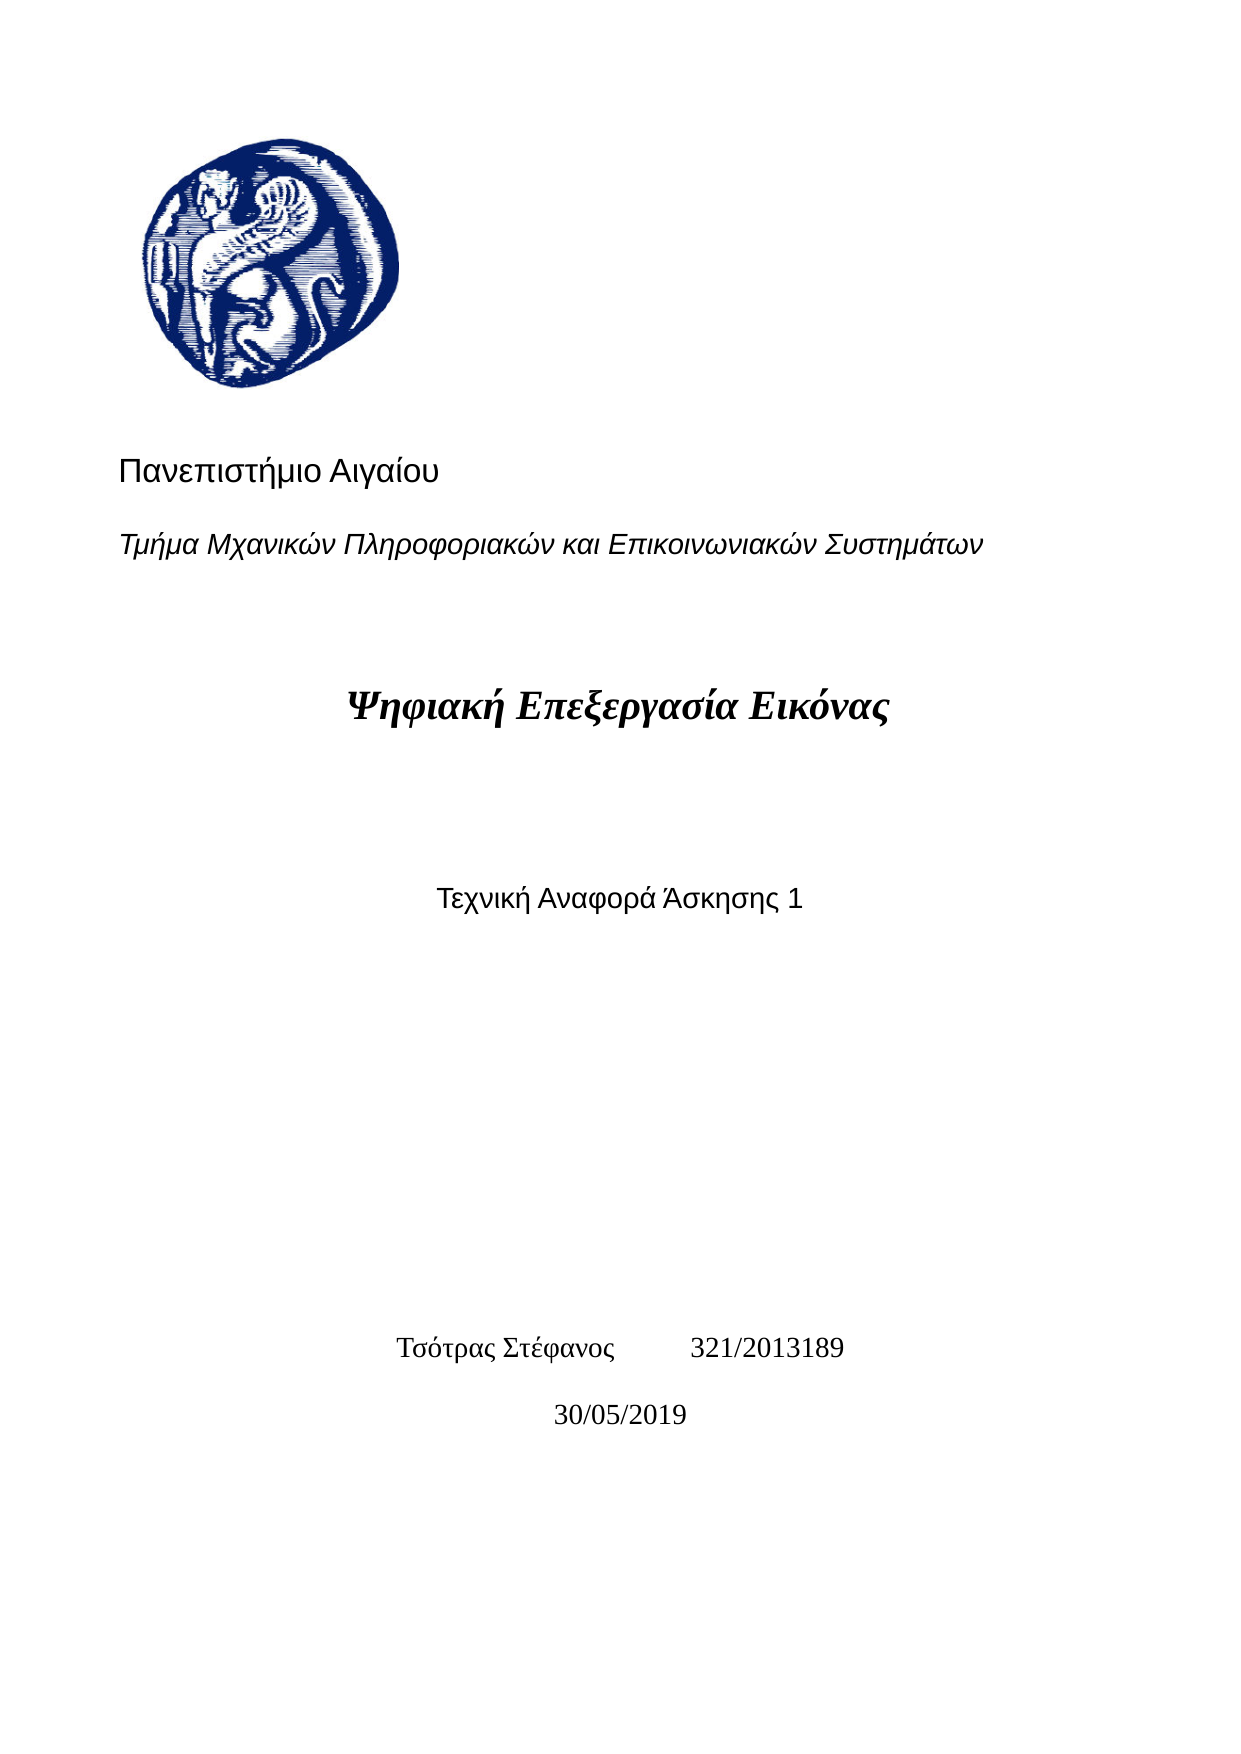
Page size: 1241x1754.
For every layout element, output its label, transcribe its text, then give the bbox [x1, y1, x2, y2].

subtitle Ψηφιακή Επεξεργασία Εικόνας [118, 681, 1122, 729]
text Τσότρας Στέφανος 321/2013189 [118, 1330, 1122, 1363]
subtitle Πανεπιστήμιο Αιγαίου [118, 451, 1122, 490]
subtitle Τμήμα Μχανικών Πληροφοριακών και Επικοινωνιακών Συστημάτων [118, 527, 1122, 561]
text 30/05/2019 [118, 1397, 1122, 1430]
picture [140, 136, 399, 390]
subtitle Τεχνική Αναφορά Άσκησης 1 [118, 881, 1122, 915]
